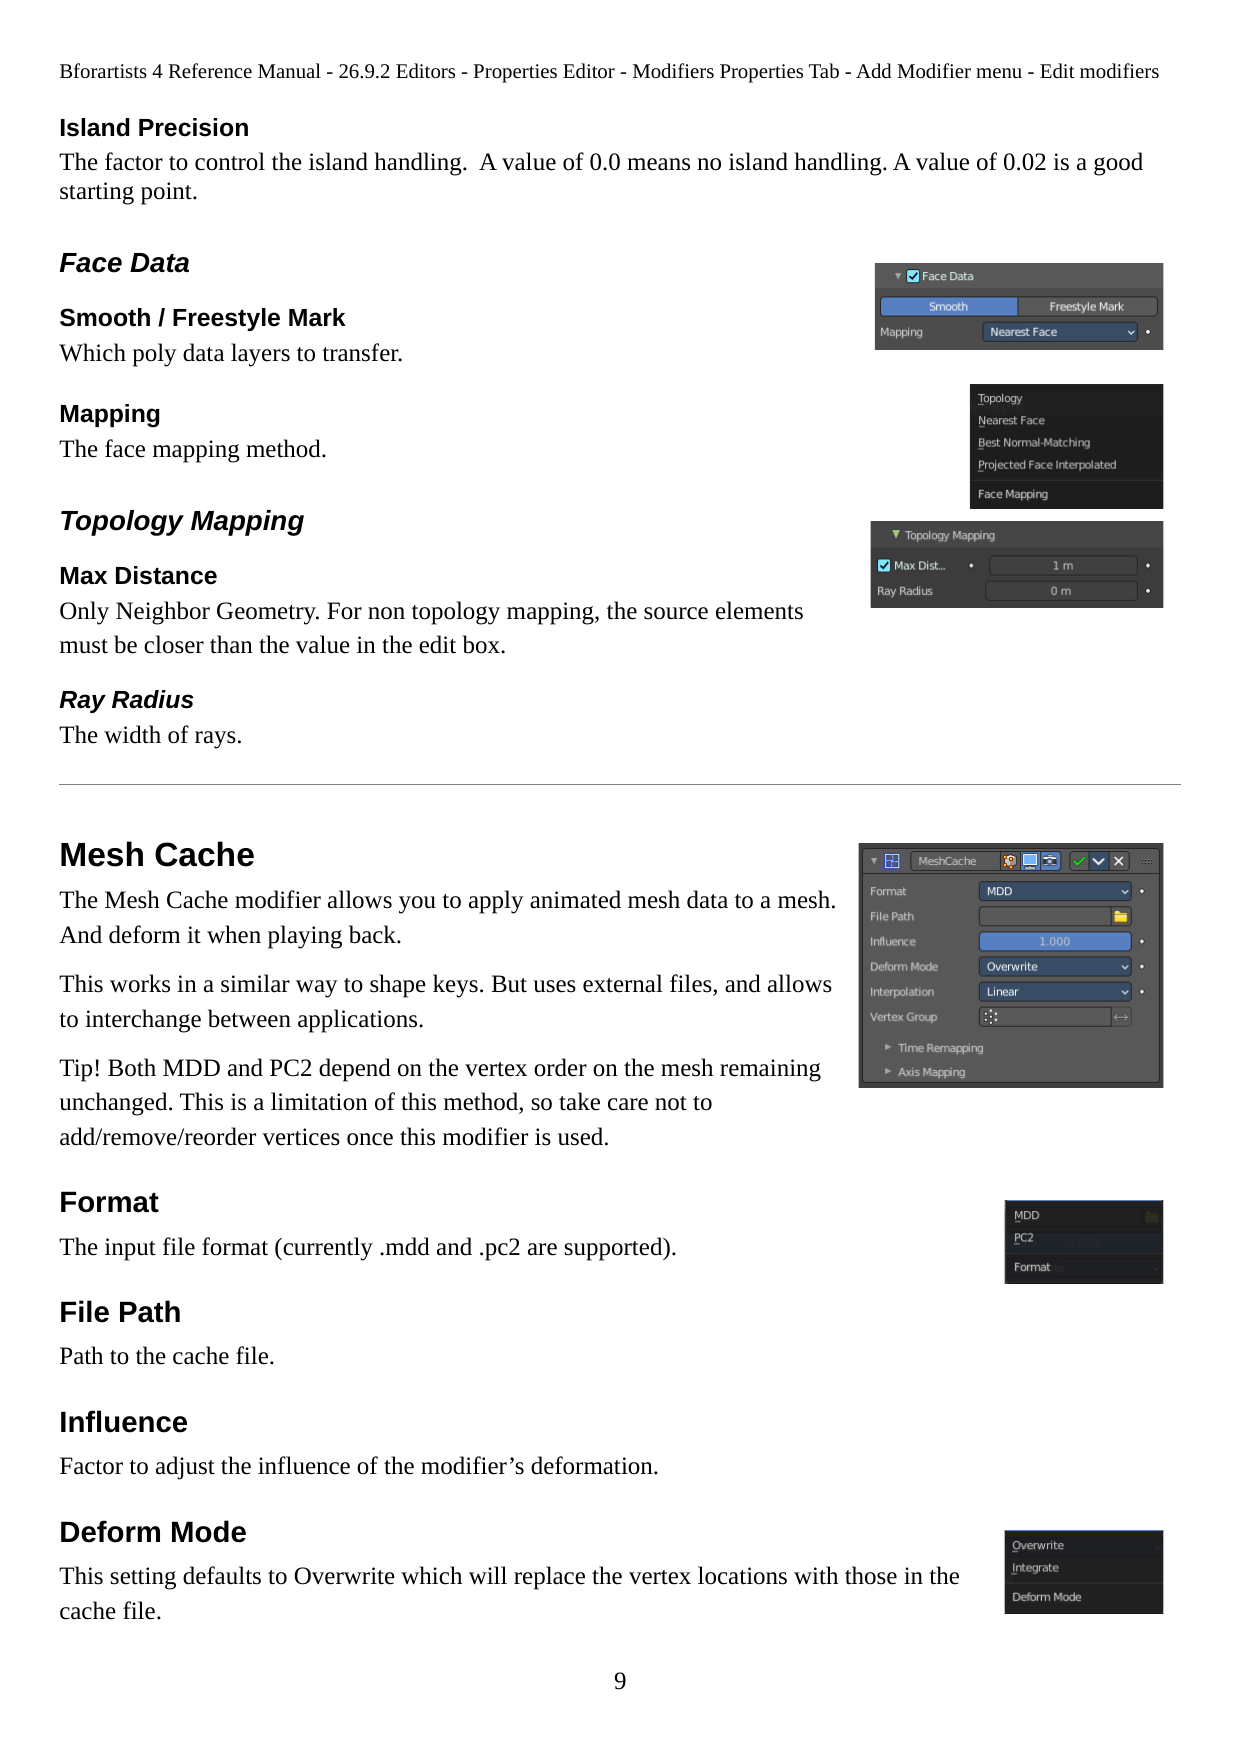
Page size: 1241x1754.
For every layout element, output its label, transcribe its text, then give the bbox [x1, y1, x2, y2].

subtitle [1164, 561, 1181, 589]
text [1164, 434, 1181, 463]
picture [874, 263, 1164, 350]
text Only Neighbor Geometry. For non topology mapping, the source elements must be closer than the value in the edit box. [59, 596, 1181, 659]
picture [858, 843, 1164, 1088]
picture [969, 384, 1164, 509]
subtitle Ray Radius [59, 686, 1181, 714]
text The Mesh Cache modifier allows you to apply animated mesh data to a mesh. And deform it when playing back. [59, 886, 858, 949]
picture [1004, 1200, 1164, 1284]
subtitle File Path [59, 1295, 1181, 1329]
picture [1004, 1530, 1164, 1614]
text Which poly data layers to transfer. [59, 338, 1181, 367]
text Tip! Both MDD and PC2 depend on the vertex order on the mesh remaining unchanged. This is a limitation of this method, so take care not to add/remove/reorder vertices once this modifier is used. [59, 1053, 1181, 1150]
text The factor to control the island handling. A value of 0.0 means no island handling. A value of 0.02 is a good starting point. [59, 147, 1181, 205]
subtitle Face Data [59, 246, 1181, 278]
text This setting defaults to Overwrite which will replace the vertex locations with those in the cache file. [59, 1561, 1181, 1624]
subtitle [1164, 303, 1181, 332]
subtitle Format [59, 1185, 1181, 1219]
subtitle [1164, 399, 1181, 428]
subtitle Island Precision [59, 113, 1181, 141]
subtitle Influence [59, 1405, 1181, 1439]
text Path to the cache file. [59, 1341, 1181, 1370]
text Factor to adjust the influence of the modifier’s deformation. [59, 1451, 1181, 1480]
text The input file format (currently .mdd and .pc2 are supported). [59, 1232, 1004, 1260]
subtitle Max Distance [59, 561, 870, 589]
subtitle Mesh Cache [59, 834, 1181, 873]
subtitle Topology Mapping [59, 504, 1181, 536]
subtitle Mapping [59, 399, 969, 428]
subtitle Deform Mode [59, 1515, 1181, 1549]
text This works in a similar way to shape keys. But uses external files, and allows to interchange between applications. [59, 969, 858, 1032]
subtitle Smooth / Freestyle Mark [59, 303, 874, 332]
picture [870, 521, 1164, 608]
text The width of rays. [59, 720, 1181, 749]
text The face mapping method. [59, 434, 969, 463]
